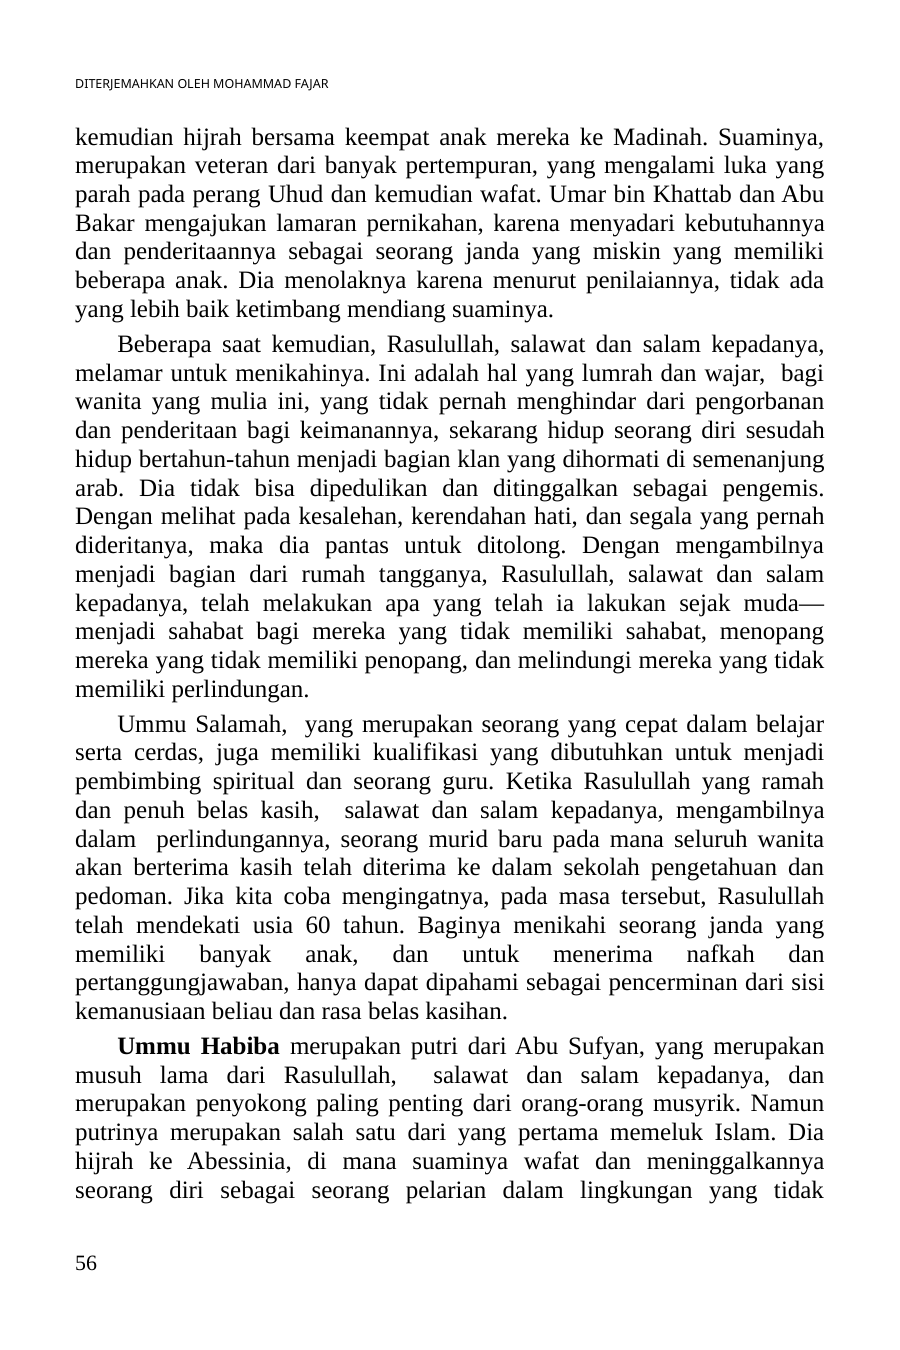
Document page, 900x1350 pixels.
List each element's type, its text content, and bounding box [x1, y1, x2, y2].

text Ummu Salamah, yang merupakan seorang yang cepat dalam belajar serta cerdas, juga memiliki kualifikasi yang dibutuhkan untuk menjadi pembimbing spiritual dan seorang guru. Ketika Rasulullah yang ramah dan penuh belas kasih, salawat dan salam kepadanya, mengambilnya dalam perlindungannya, seorang murid baru pada mana seluruh wanita akan berterima kasih telah diterima ke dalam sekolah pengetahuan dan pedoman. Jika kita coba mengingatnya, pada masa tersebut, Rasulullah telah mendekati usia 60 tahun. Baginya menikahi seorang janda yang memiliki banyak anak, dan untuk menerima nafkah dan pertanggungjawaban, hanya dapat dipahami sebagai pencerminan dari sisi kemanusiaan beliau dan rasa belas kasihan. [75, 709, 825, 1025]
text Ummu Habiba merupakan putri dari Abu Sufyan, yang merupakan musuh lama dari Rasulullah, salawat dan salam kepadanya, dan merupakan penyokong paling penting dari orang-orang musyrik. Namun putrinya merupakan salah satu dari yang pertama memeluk Islam. Dia hijrah ke Abessinia, di mana suaminya wafat dan meninggalkannya seorang diri sebagai seorang pelarian dalam lingkungan yang tidak [75, 1031, 825, 1203]
text Beberapa saat kemudian, Rasulullah, salawat dan salam kepadanya, melamar untuk menikahinya. Ini adalah hal yang lumrah dan wajar, bagi wanita yang mulia ini, yang tidak pernah menghindar dari pengorbanan dan penderitaan bagi keimanannya, sekarang hidup seorang diri sesudah hidup bertahun-tahun menjadi bagian klan yang dihormati di semenanjung arab. Dia tidak bisa dipedulikan dan ditinggalkan sebagai pengemis. Dengan melihat pada kesalehan, kerendahan hati, dan segala yang pernah dideritanya, maka dia pantas untuk ditolong. Dengan mengambilnya menjadi bagian dari rumah tangganya, Rasulullah, salawat dan salam kepadanya, telah melakukan apa yang telah ia lakukan sejak muda—menjadi sahabat bagi mereka yang tidak memiliki sahabat, menopang mereka yang tidak memiliki penopang, dan melindungi mereka yang tidak memiliki perlindungan. [75, 329, 825, 703]
text kemudian hijrah bersama keempat anak mereka ke Madinah. Suaminya, merupakan veteran dari banyak pertempuran, yang mengalami luka yang parah pada perang Uhud dan kemudian wafat. Umar bin Khattab dan Abu Bakar mengajukan lamaran pernikahan, karena menyadari kebutuhannya dan penderitaannya sebagai seorang janda yang miskin yang memiliki beberapa anak. Dia menolaknya karena menurut penilaiannya, tidak ada yang lebih baik ketimbang mendiang suaminya. [75, 122, 825, 323]
